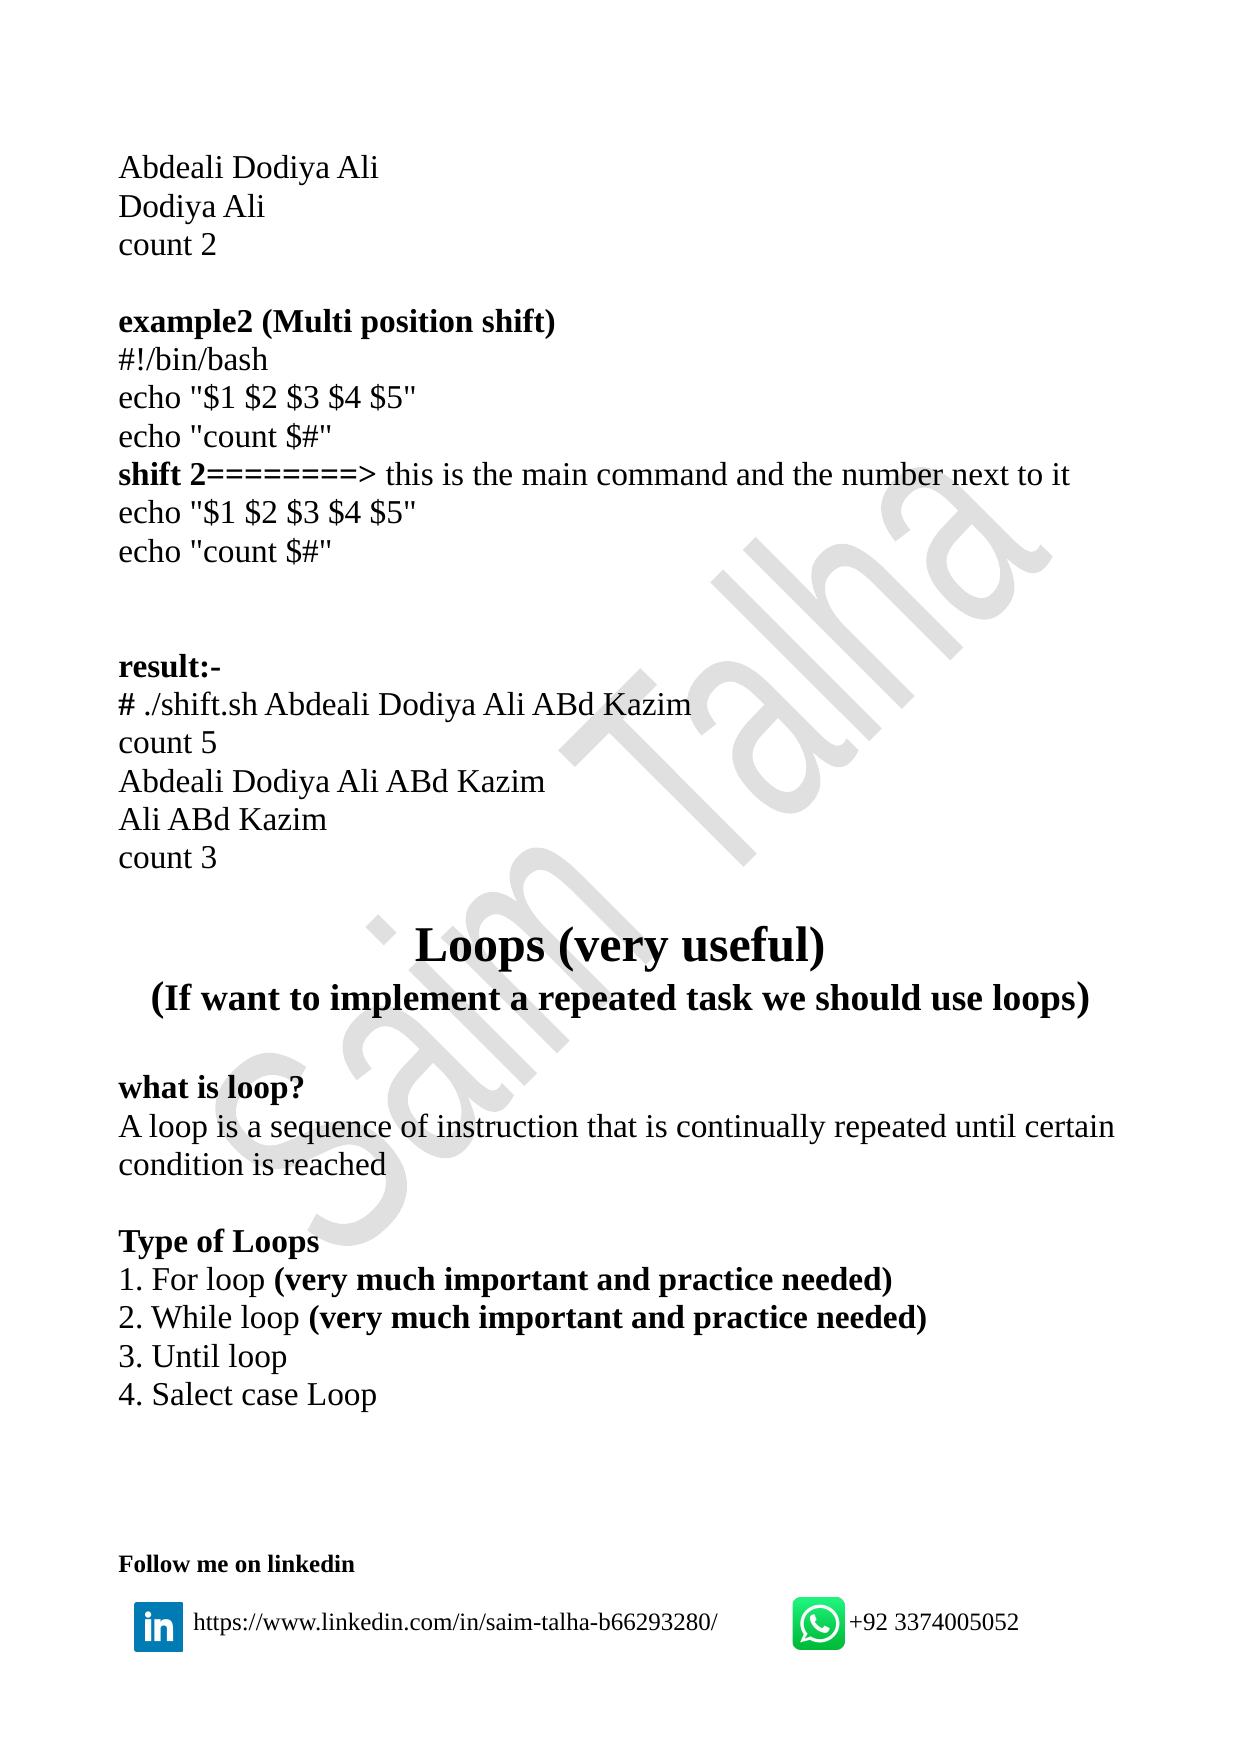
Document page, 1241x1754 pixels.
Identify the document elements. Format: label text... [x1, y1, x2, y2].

picture [155, 1620, 173, 1641]
text example2 (Multi position shift) [118, 301, 1122, 339]
text [947, 531, 999, 569]
text Loops (very useful) [480, 915, 563, 972]
text [866, 646, 1122, 684]
text (If want to implement a repeated task we should use loops) [503, 972, 1122, 1020]
text echo "$1 $2 $3 $4 $5" [118, 493, 887, 531]
text [801, 646, 875, 684]
text A loop is a sequence of instruction that is continually repeated until certain condition is reached [118, 1106, 385, 1183]
text what is loop? [237, 1068, 401, 1106]
text echo "count $#" [118, 416, 1122, 454]
picture [146, 1620, 151, 1641]
text Type of Loops [118, 1221, 1122, 1259]
text (If want to implement a repeated task we should use loops) [437, 972, 522, 1020]
text what is loop? [466, 1068, 1122, 1106]
text [1006, 531, 1122, 569]
text [968, 493, 1122, 531]
text echo "count $#" [118, 531, 938, 569]
text # ./shift.sh Abdeali Dodiya Ali ABd Kazim count 5 Abdeali Dodiya Ali ABd Kazim Ali ABd Kazim count 3 [118, 684, 1122, 876]
text result:- [118, 646, 810, 684]
text echo "$1 $2 $3 $4 $5" [118, 378, 1122, 416]
text 4. Salect case Loop [118, 1374, 1122, 1413]
text Loops (very useful) [535, 914, 646, 972]
text #!/bin/bash [118, 339, 1122, 378]
picture [792, 1597, 845, 1650]
text Abdeali Dodiya Ali Dodiya Ali count 2 [118, 148, 1122, 263]
text what is loop? [408, 1068, 460, 1106]
text Loops (very useful) [622, 914, 1122, 972]
text what is loop? [118, 1068, 235, 1106]
text 2. While loop (very much important and practice needed) [118, 1298, 1122, 1336]
text Loops (very useful) [118, 914, 474, 972]
text 3. Until loop [118, 1336, 1122, 1374]
text 1. For loop (very much important and practice needed) [118, 1259, 1122, 1298]
text A loop is a sequence of instruction that is continually repeated until certain condition is reached [236, 1106, 1122, 1183]
text [902, 493, 957, 531]
text (If want to implement a repeated task we should use loops) [118, 972, 457, 1020]
text shift 2========> this is the main command and the number next to it [118, 454, 1122, 493]
